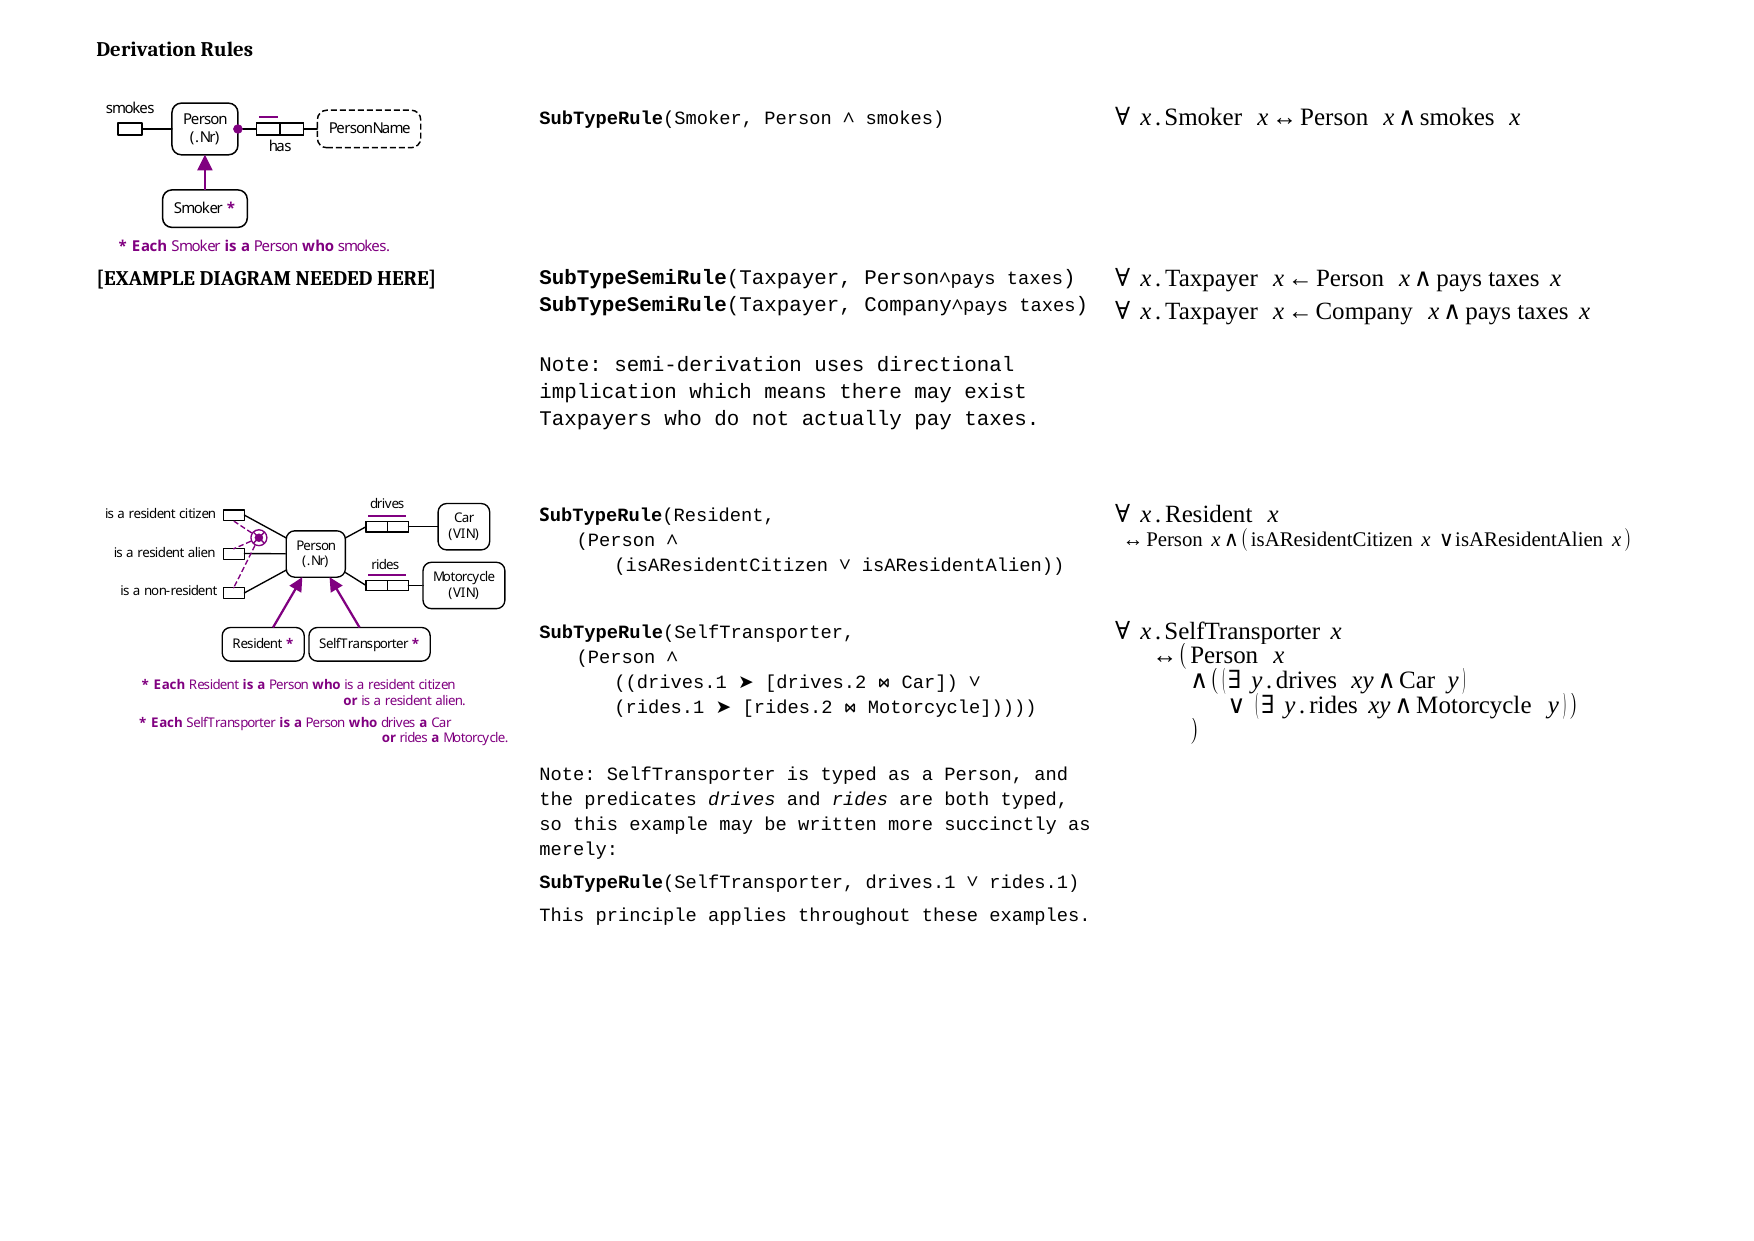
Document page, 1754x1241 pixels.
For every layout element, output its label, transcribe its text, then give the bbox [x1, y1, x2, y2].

table_cell [EXAMPLE DIAGRAM NEEDED HERE] [85, 267, 528, 435]
table_cell [1104, 267, 1650, 435]
table_cell SubTypeRule(Resident, (Person ∧ (isAResidentCitizen ∨ isAResidentAlien)) SubTypeRule(SelfTransporter, (Person ∧ ((drives.1 ➤ [drives.2 ⋈ Car]) ∨ (rides.1 ➤ [rides.2 ⋈ Motorcycle])))) Note: SelfTransporter is typed as a Person, and the predicates drives and rides are both typed, so this example may be written more succinctly as merely: SubTypeRule(SelfTransporter, drives.1 ∨ rides.1) This principle applies throughout these examples. [528, 435, 1104, 935]
table_header [1104, 38, 1650, 267]
table_cell SubTypeSemiRule(Taxpayer, Person∧pays taxes) SubTypeSemiRule(Taxpayer, Company∧pays taxes) Note: semi-derivation uses directional implication which means there may exist Taxpayers who do not actually pay taxes. [528, 267, 1104, 435]
table_cell [1104, 435, 1650, 935]
table_header SubTypeRule(Smoker, Person ∧ smokes) [528, 38, 1104, 267]
table_cell [85, 435, 528, 935]
table_header Derivation Rules [85, 38, 528, 267]
